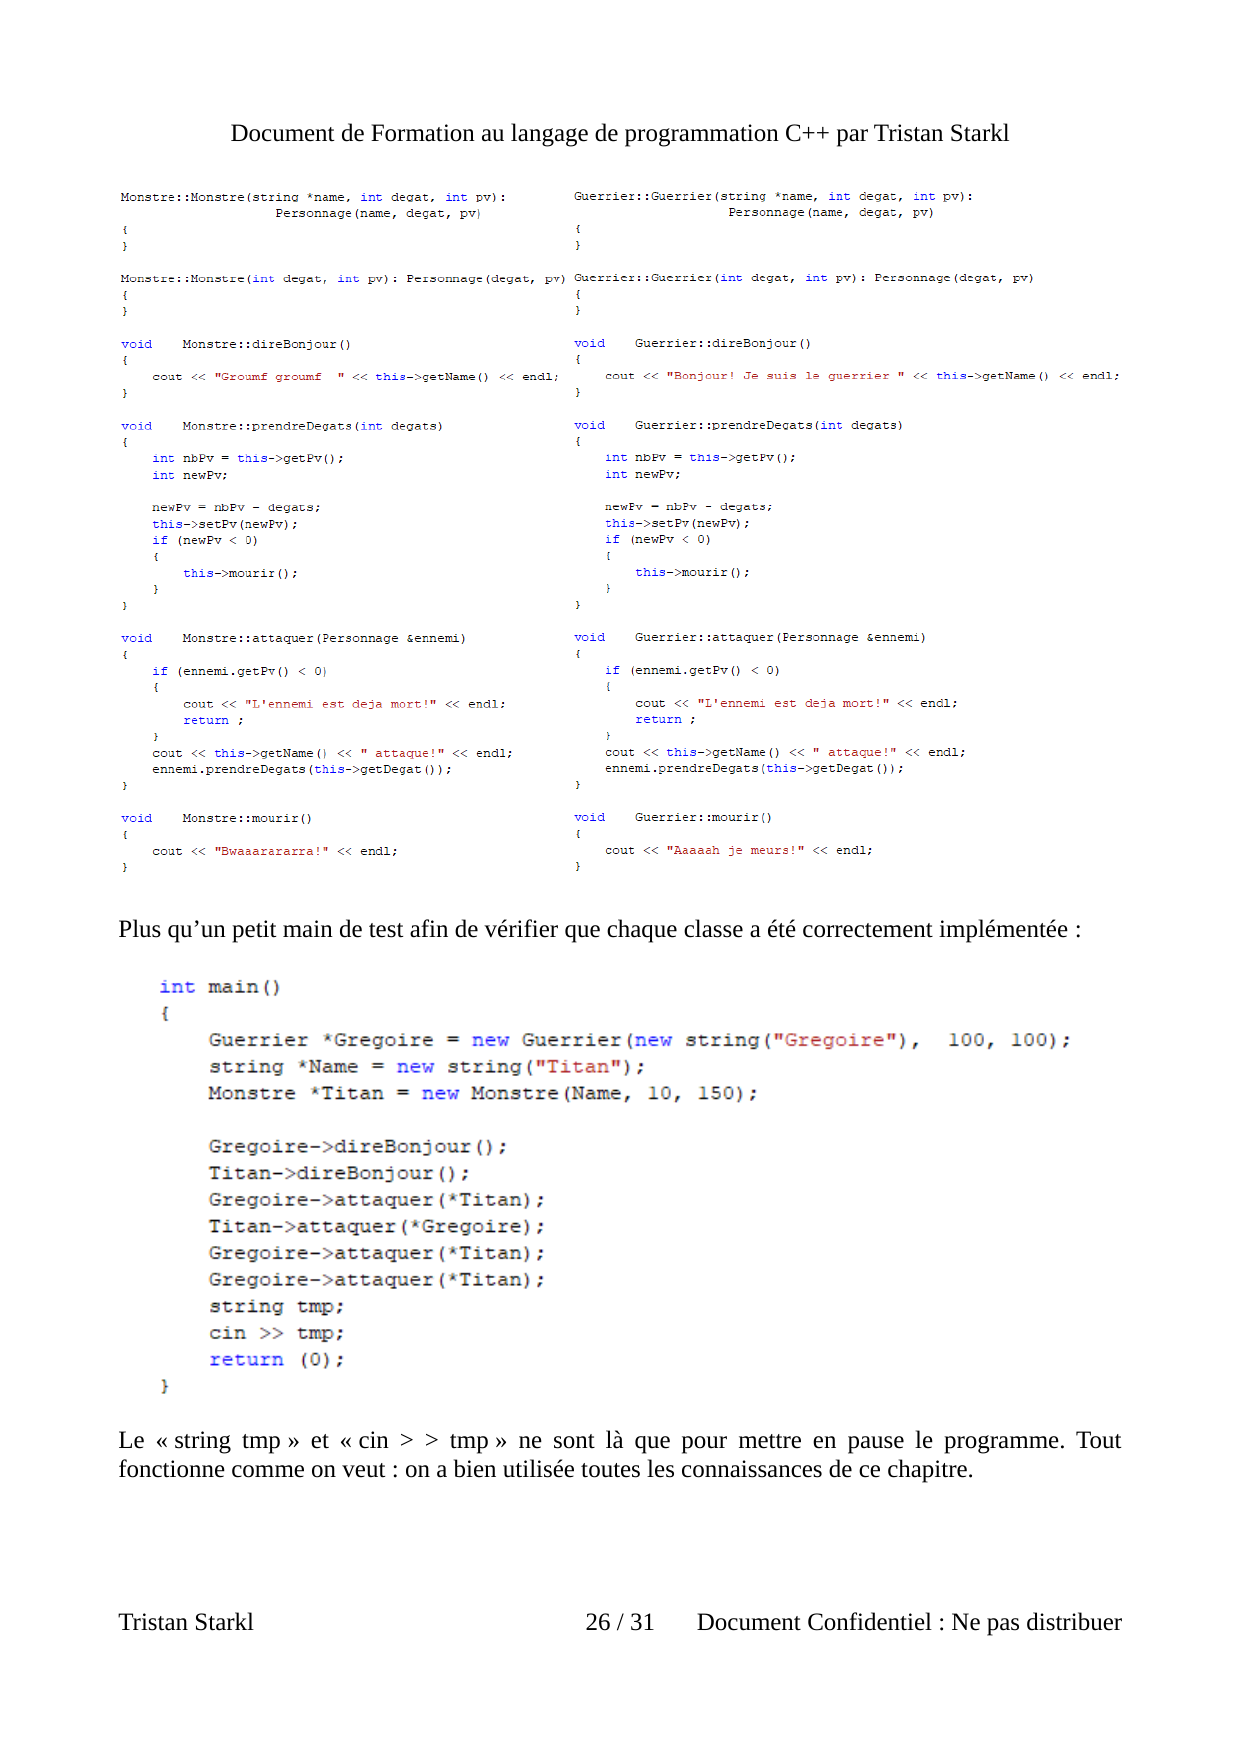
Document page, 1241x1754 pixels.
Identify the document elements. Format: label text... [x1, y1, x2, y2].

text Le « string tmp » et « cin > > tmp » ne sont là que pour mettre en pause le programme. Tout fonctionne comme on veut : on a bien utilisée toutes les connaissances de ce chapitre. [118, 1425, 1122, 1482]
picture [118, 176, 1123, 885]
picture [159, 971, 1081, 1397]
text Plus qu’un petit main de test afin de vérifier que chaque classe a été correctement implémentée : [118, 914, 1122, 942]
